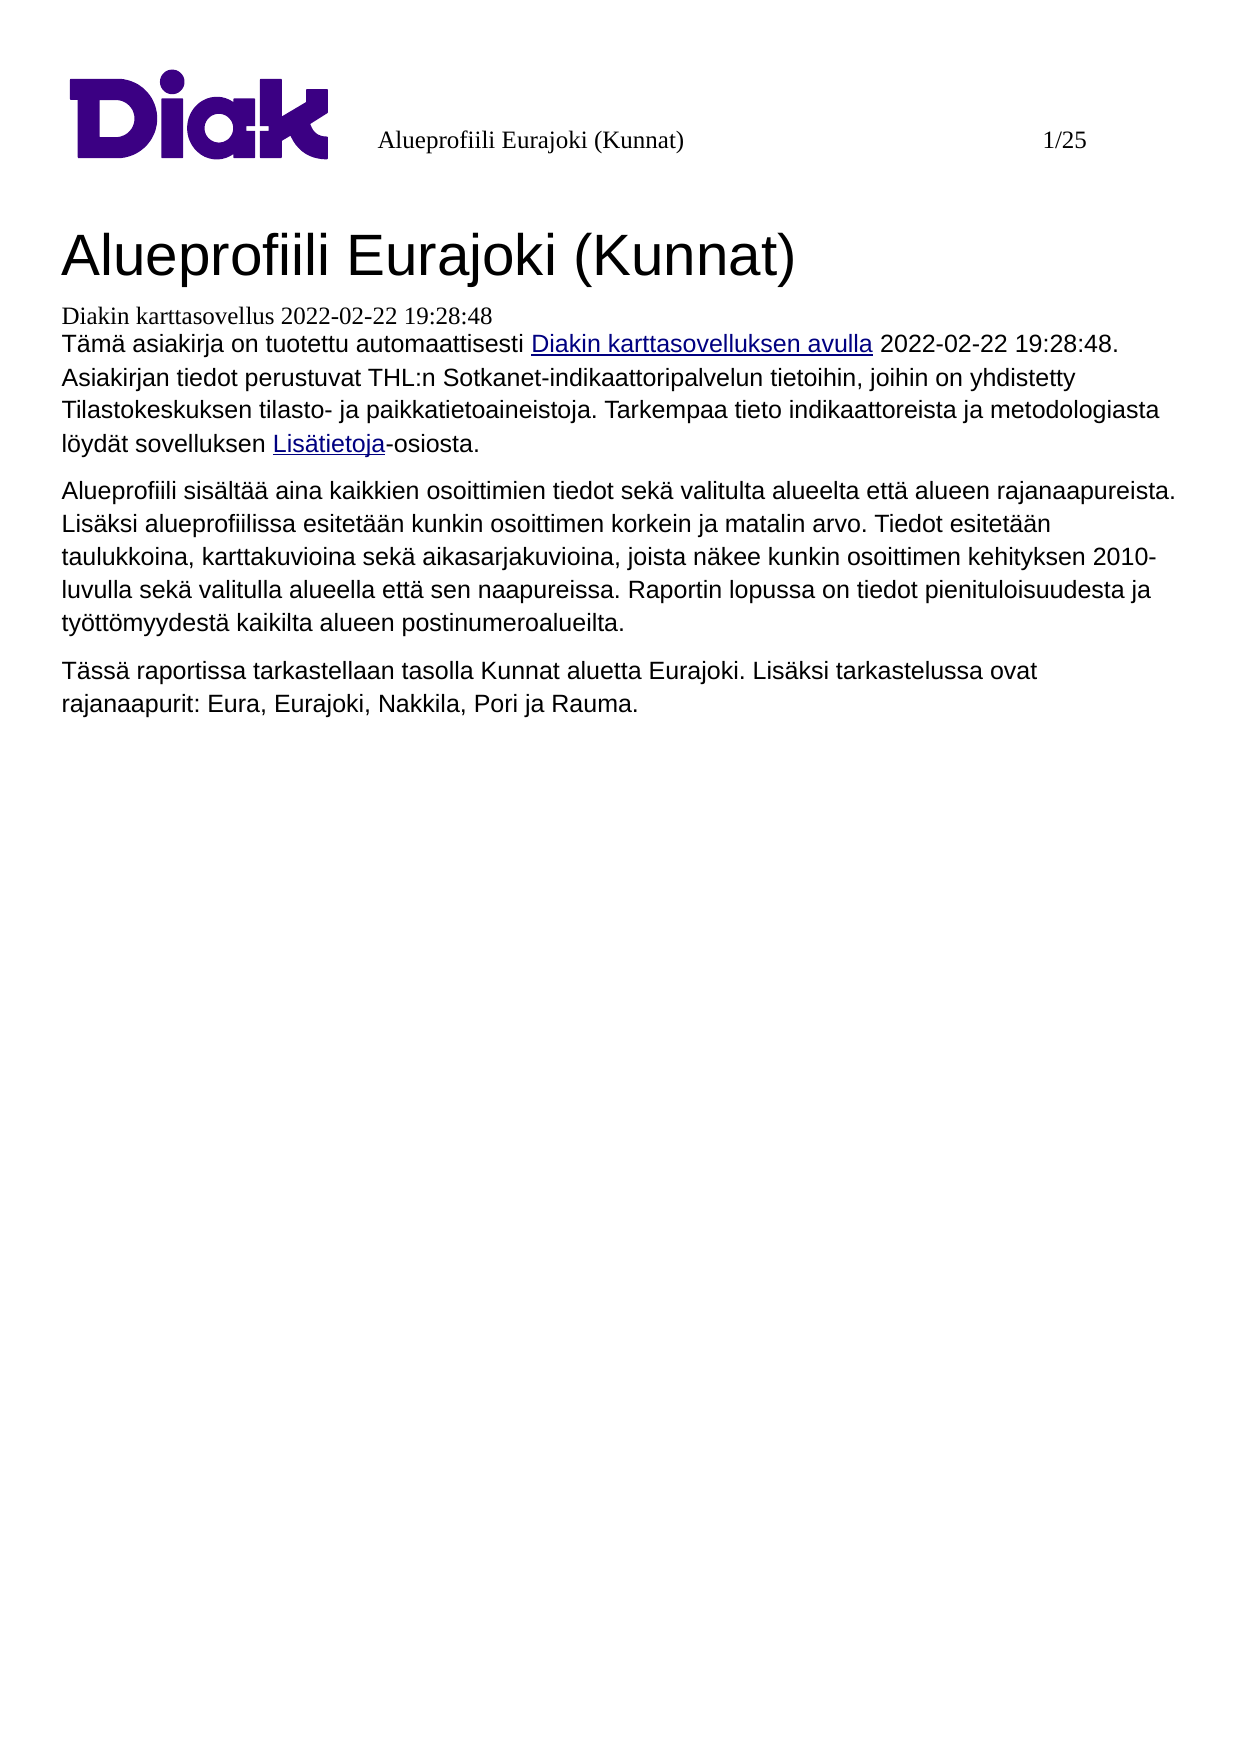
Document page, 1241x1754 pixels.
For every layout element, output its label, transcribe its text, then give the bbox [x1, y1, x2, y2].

text Tässä raportissa tarkastellaan tasolla Kunnat aluetta Eurajoki. Lisäksi tarkastelussa ovat rajanaapurit: Eura, Eurajoki, Nakkila, Pori ja Rauma. [61, 656, 1179, 718]
title Alueprofiili Eurajoki (Kunnat) [61, 221, 1179, 288]
text Diakin karttasovellus 2022-02-22 19:28:48 [61, 301, 1179, 329]
text Tämä asiakirja on tuotettu automaattisesti Diakin karttasovelluksen avulla 2022-02-22 19:28:48. Asiakirjan tiedot perustuvat THL:n Sotkanet-indikaattoripalvelun tietoihin, joihin on yhdistetty Tilastokeskuksen tilasto- ja paikkatietoaineistoja. Tarkempaa tieto indikaattoreista ja metodologiasta löydät sovelluksen Lisätietoja-osiosta. [61, 329, 1179, 457]
text Alueprofiili sisältää aina kaikkien osoittimien tiedot sekä valitulta alueelta että alueen rajanaapureista. Lisäksi alueprofiilissa esitetään kunkin osoittimen korkein ja matalin arvo. Tiedot esitetään taulukkoina, karttakuvioina sekä aikasarjakuvioina, joista näkee kunkin osoittimen kehityksen 2010-luvulla sekä valitulla alueella että sen naapureissa. Raportin lopussa on tiedot pienituloisuudesta ja työttömyydestä kaikilta alueen postinumeroalueilta. [61, 476, 1179, 637]
